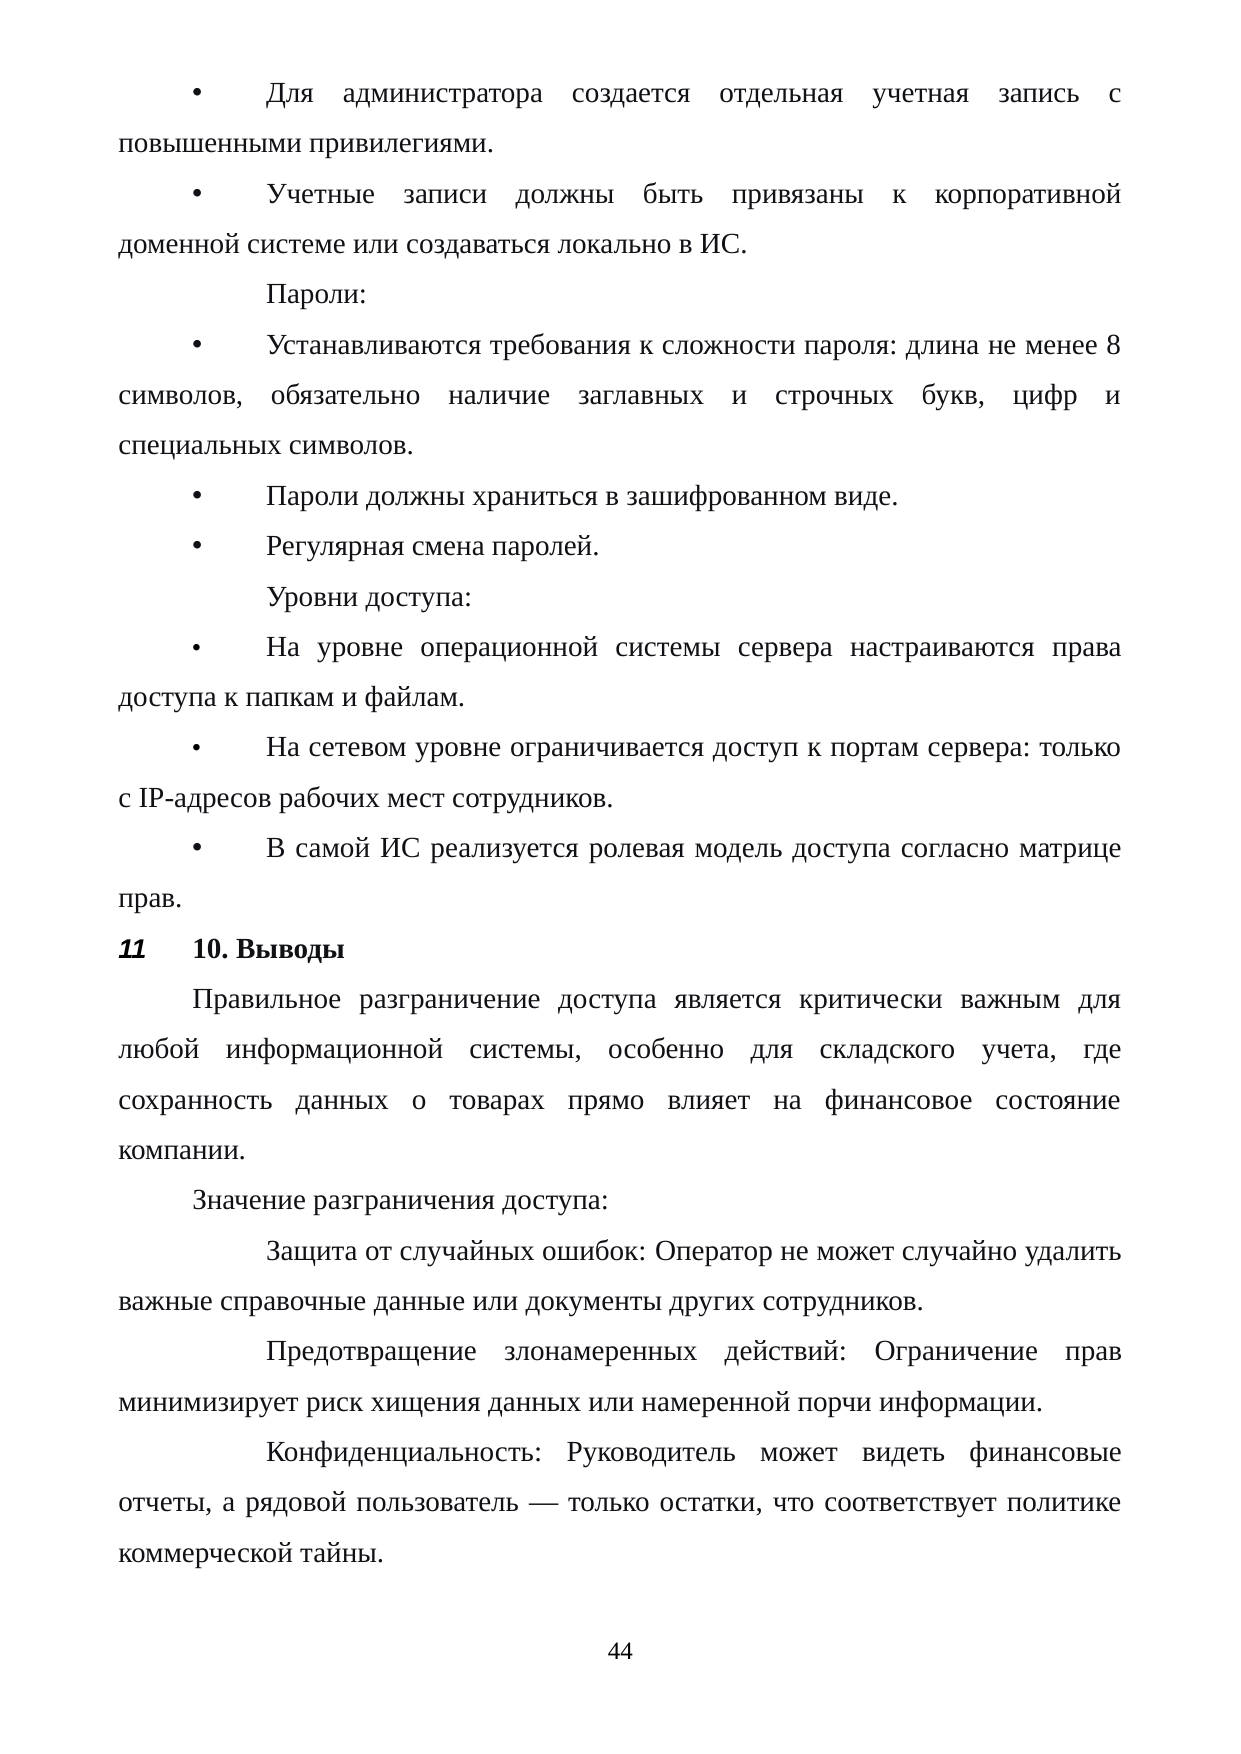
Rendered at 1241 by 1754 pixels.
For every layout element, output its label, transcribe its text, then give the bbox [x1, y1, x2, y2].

list Пароли должны храниться в зашифрованном виде. [118, 478, 1122, 511]
text Значение разграничения доступа: [118, 1182, 1122, 1216]
list Учетные записи должны быть привязаны к корпоративной доменной системе или создаваться локально в ИС. [118, 176, 1122, 260]
list Защита от случайных ошибок: Оператор не может случайно удалить важные справочные данные или документы других сотрудников. [118, 1233, 1122, 1317]
list Уровни доступа: [118, 579, 1122, 612]
subtitle 10. Выводы [118, 931, 1122, 964]
list В самой ИС реализуется ролевая модель доступа согласно матрице прав. [118, 830, 1122, 914]
list На сетевом уровне ограничивается доступ к портам сервера: только с IP-адресов рабочих мест сотрудников. [118, 729, 1122, 813]
list Конфиденциальность: Руководитель может видеть финансовые отчеты, а рядовой пользователь — только остатки, что соответствует политике коммерческой тайны. [118, 1434, 1122, 1568]
list Устанавливаются требования к сложности пароля: длина не менее 8 символов, обязательно наличие заглавных и строчных букв, цифр и специальных символов. [118, 327, 1122, 461]
text Правильное разграничение доступа является критически важным для любой информационной системы, особенно для складского учета, где сохранность данных о товарах прямо влияет на финансовое состояние компании. [118, 981, 1122, 1166]
list Для администратора создается отдельная учетная запись с повышенными привилегиями. [118, 75, 1122, 159]
list Предотвращение злонамеренных действий: Ограничение прав минимизирует риск хищения данных или намеренной порчи информации. [118, 1333, 1122, 1417]
list Регулярная смена паролей. [118, 528, 1122, 562]
list Пароли: [118, 276, 1122, 310]
list На уровне операционной системы сервера настраиваются права доступа к папкам и файлам. [118, 629, 1122, 713]
